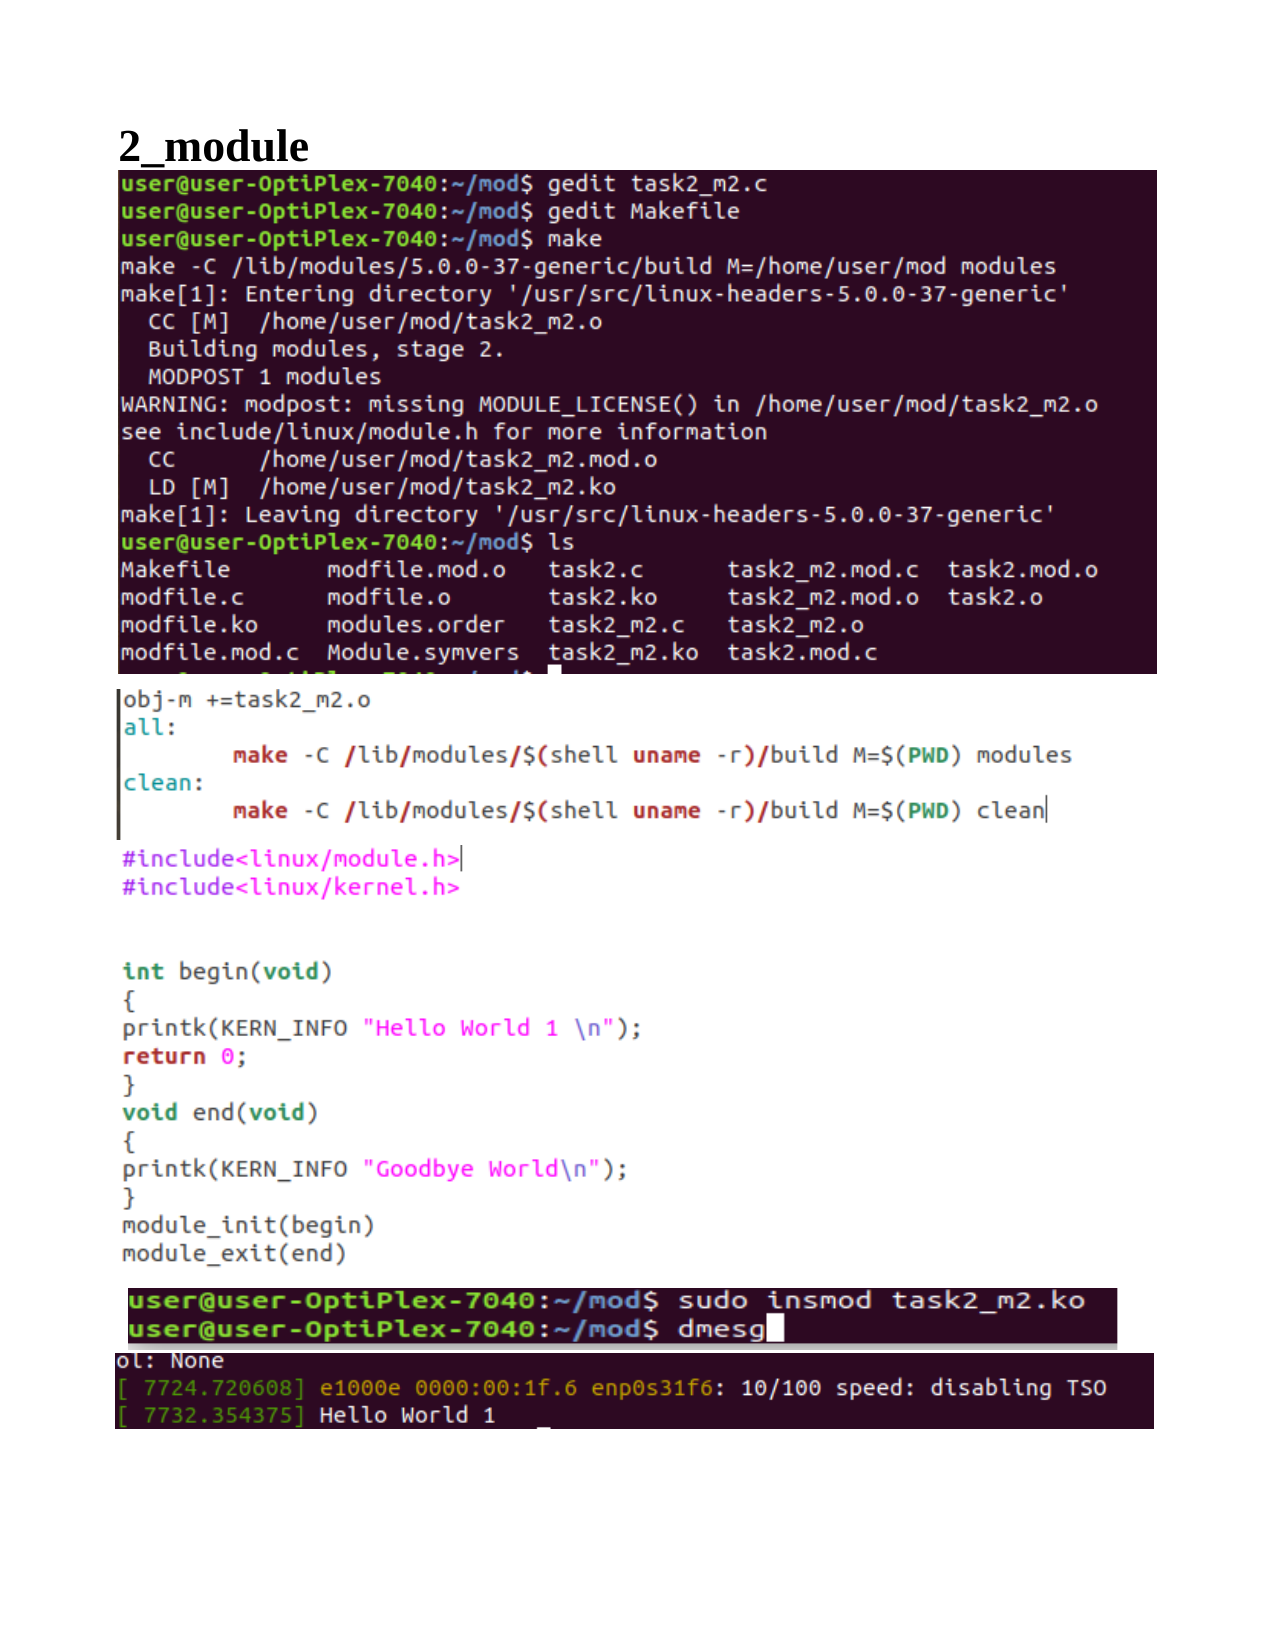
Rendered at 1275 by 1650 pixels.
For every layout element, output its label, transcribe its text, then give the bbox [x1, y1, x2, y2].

text 2_module [118, 118, 1157, 170]
picture [116, 689, 1156, 840]
picture [115, 1353, 1154, 1429]
picture [128, 1288, 1118, 1350]
picture [118, 170, 1157, 674]
picture [121, 845, 691, 1274]
